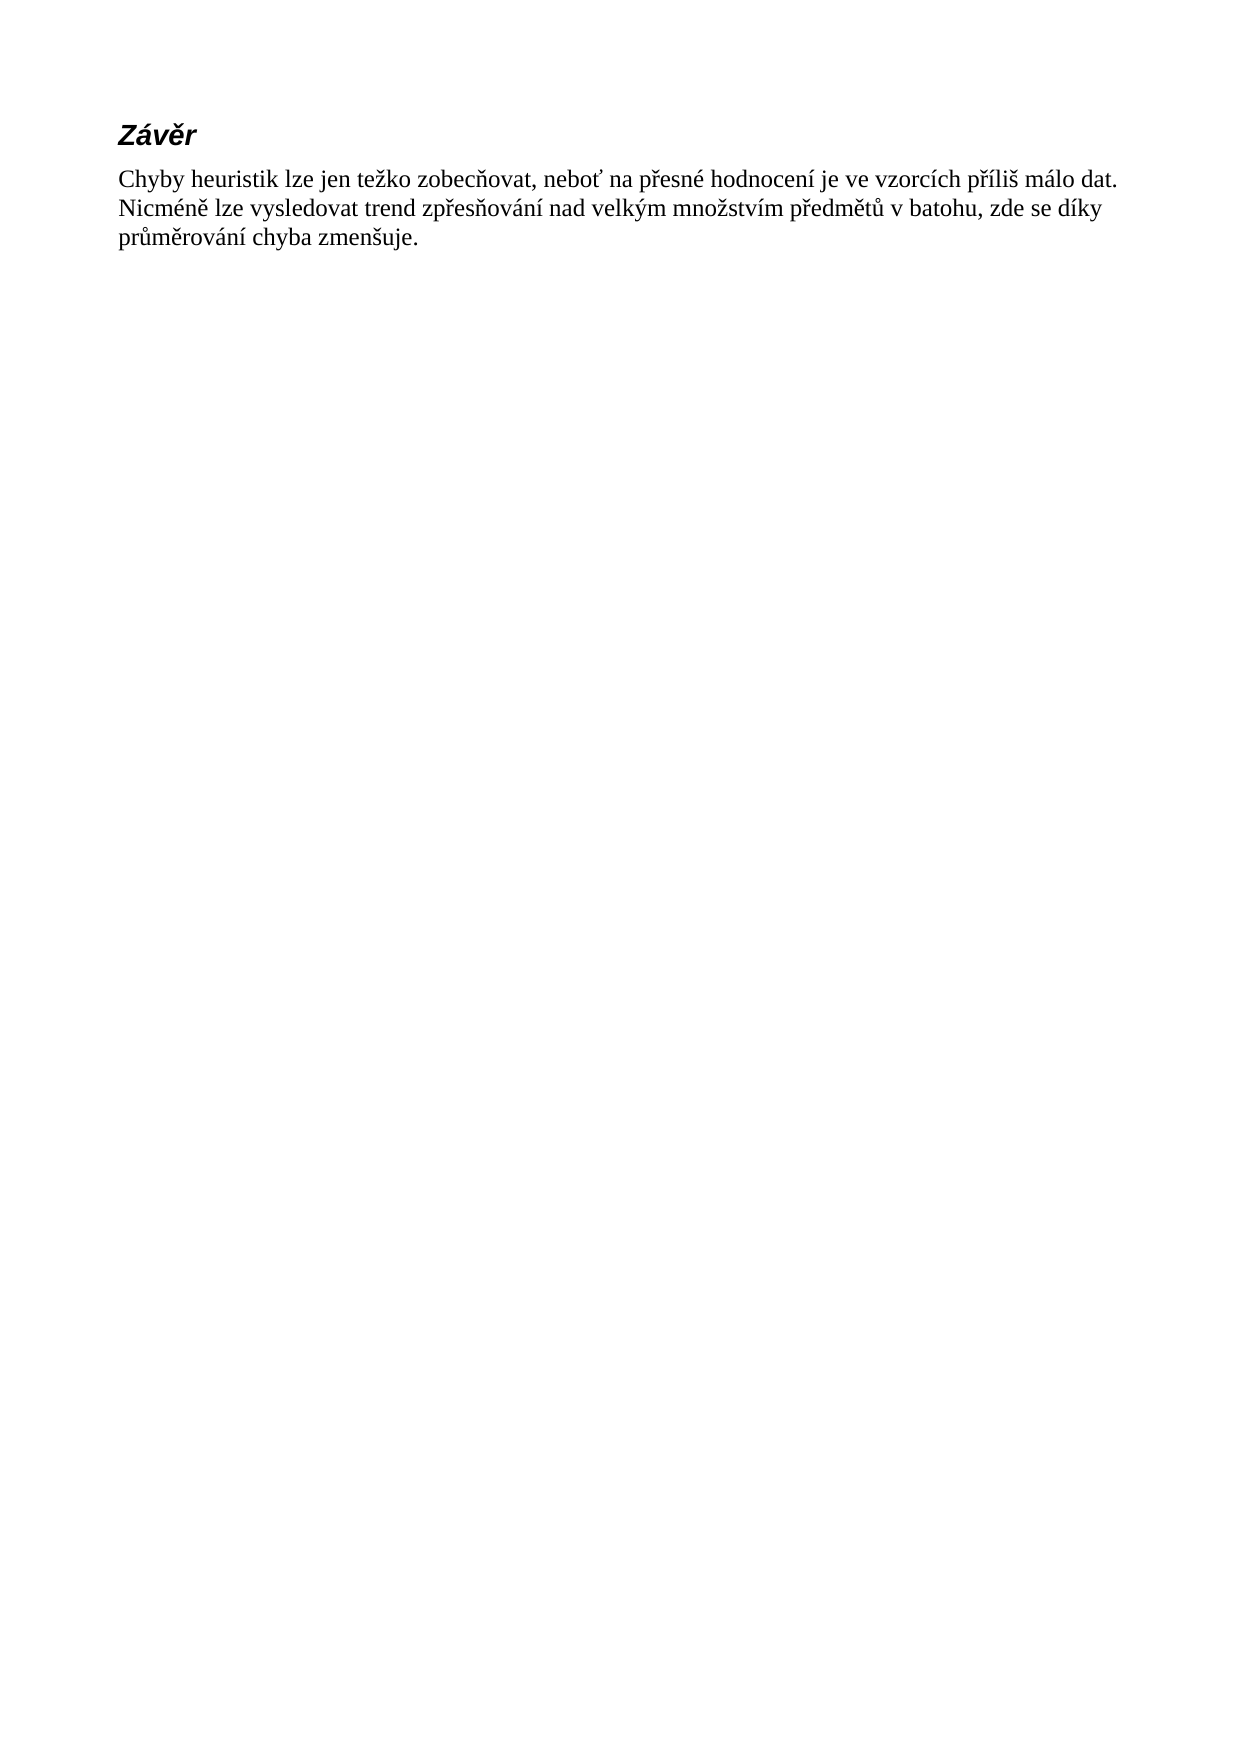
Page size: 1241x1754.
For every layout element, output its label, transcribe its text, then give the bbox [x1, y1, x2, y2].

text Chyby heuristik lze jen težko zobecňovat, neboť na přesné hodnocení je ve vzorcích příliš málo dat. Nicméně lze vysledovat trend zpřesňování nad velkým množstvím předmětů v batohu, zde se díky průměrování chyba zmenšuje. [118, 164, 1122, 250]
subtitle Závěr [118, 118, 1122, 152]
